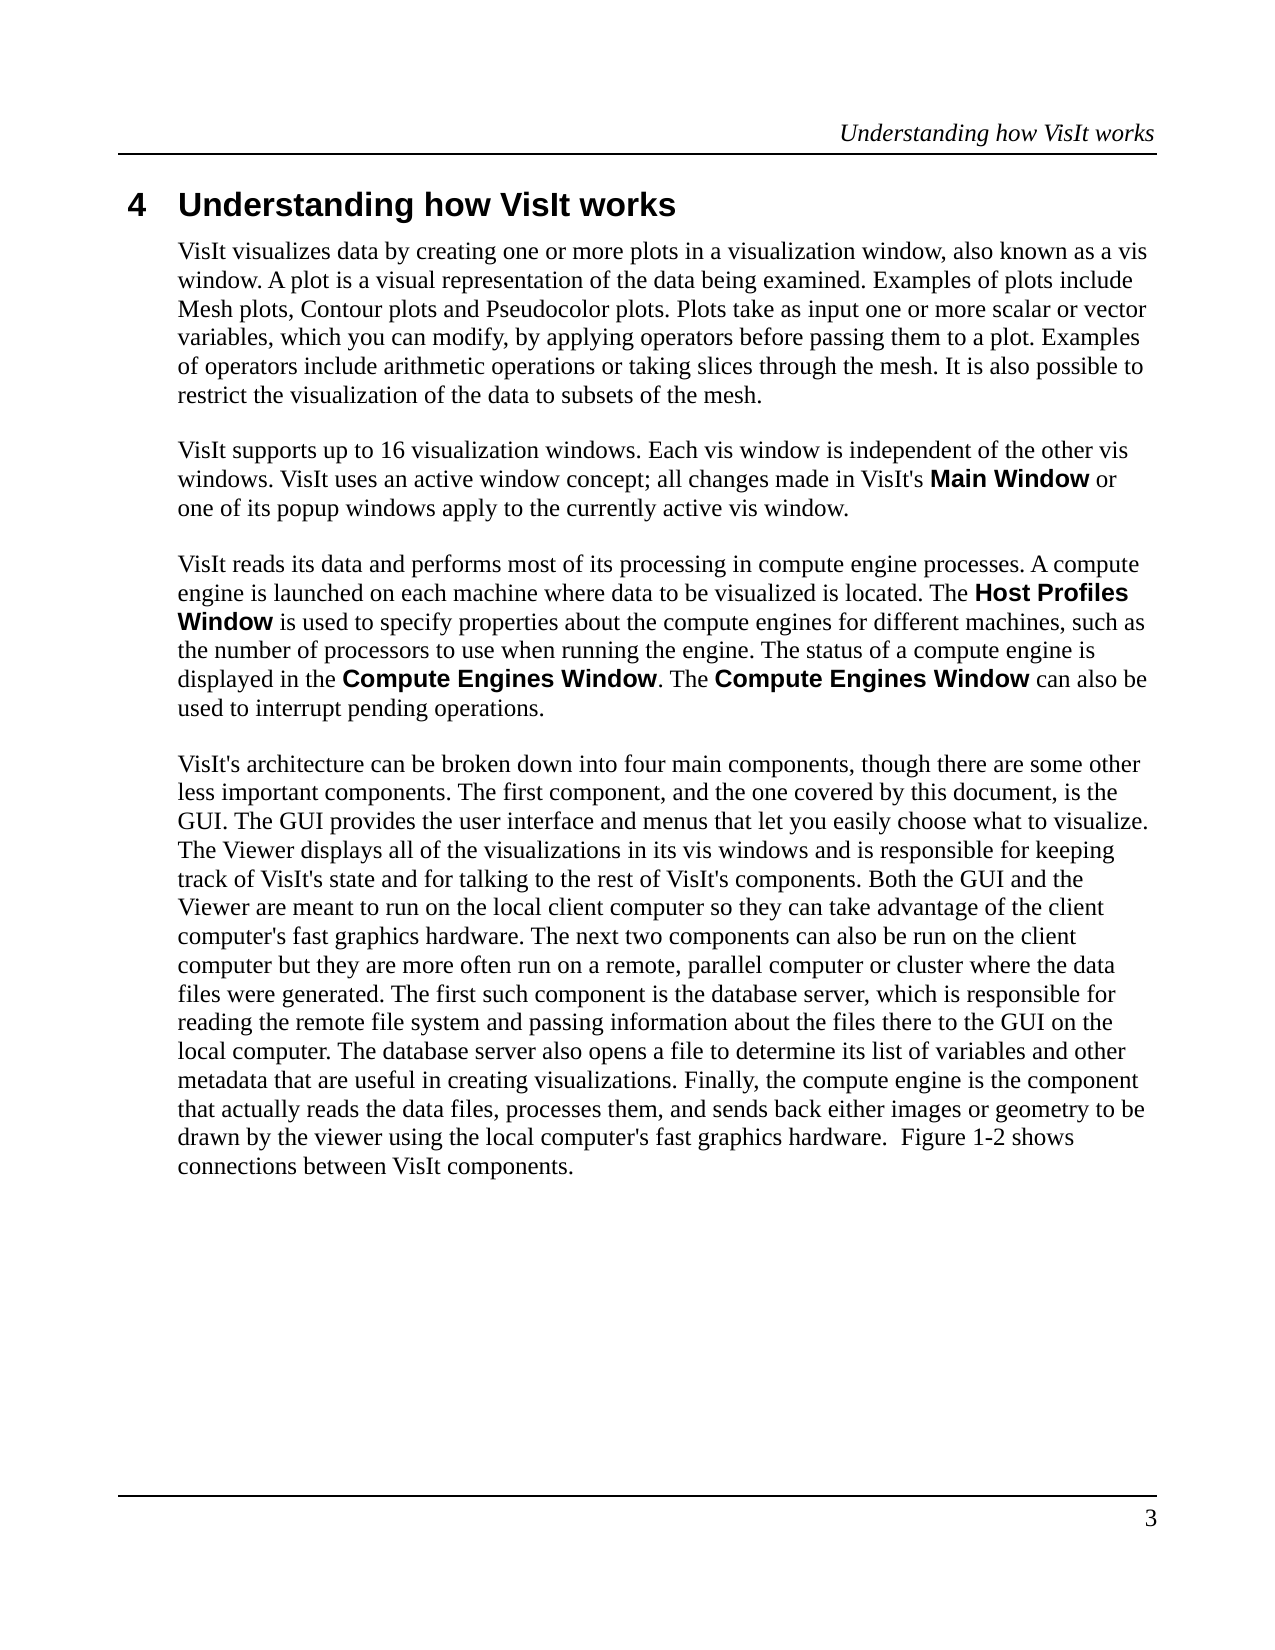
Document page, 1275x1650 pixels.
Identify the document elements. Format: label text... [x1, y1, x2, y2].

text VisIt supports up to 16 visualization windows. Each vis window is independent of the other vis windows. VisIt uses an active window concept; all changes made in VisIt's Main Window or one of its popup windows apply to the currently active vis window. [177, 436, 1157, 522]
text VisIt's architecture can be broken down into four main components, though there are some other less important components. The first component, and the one covered by this document, is the GUI. The GUI provides the user interface and menus that let you easily choose what to visualize. The Viewer displays all of the visualizations in its vis windows and is responsible for keeping track of VisIt's state and for talking to the rest of VisIt's components. Both the GUI and the Viewer are meant to run on the local client computer so they can take advantage of the client computer's fast graphics hardware. The next two components can also be run on the client computer but they are more often run on a remote, parallel computer or cluster where the data files were generated. The first such component is the database server, which is responsible for reading the remote file system and passing information about the files there to the GUI on the local computer. The database server also opens a file to determine its list of variables and other metadata that are useful in creating visualizations. Finally, the compute engine is the component that actually reads the data files, processes them, and sends back either images or geometry to be drawn by the viewer using the local computer's fast graphics hardware. Figure 1-2 shows connections between VisIt components. [177, 749, 1157, 1180]
subtitle Understanding how VisIt works [118, 185, 1157, 224]
text VisIt visualizes data by creating one or more plots in a visualization window, also known as a vis window. A plot is a visual representation of the data being examined. Examples of plots include Mesh plots, Contour plots and Pseudocolor plots. Plots take as input one or more scalar or vector variables, which you can modify, by applying operators before passing them to a plot. Examples of operators include arithmetic operations or taking slices through the mesh. It is also possible to restrict the visualization of the data to subsets of the mesh. [177, 236, 1157, 409]
text VisIt reads its data and performs most of its processing in compute engine processes. A compute engine is launched on each machine where data to be visualized is located. The Host Profiles Window is used to specify properties about the compute engines for different machines, such as the number of processors to use when running the engine. The status of a compute engine is displayed in the Compute Engines Window. The Compute Engines Window can also be used to interrupt pending operations. [177, 549, 1157, 722]
